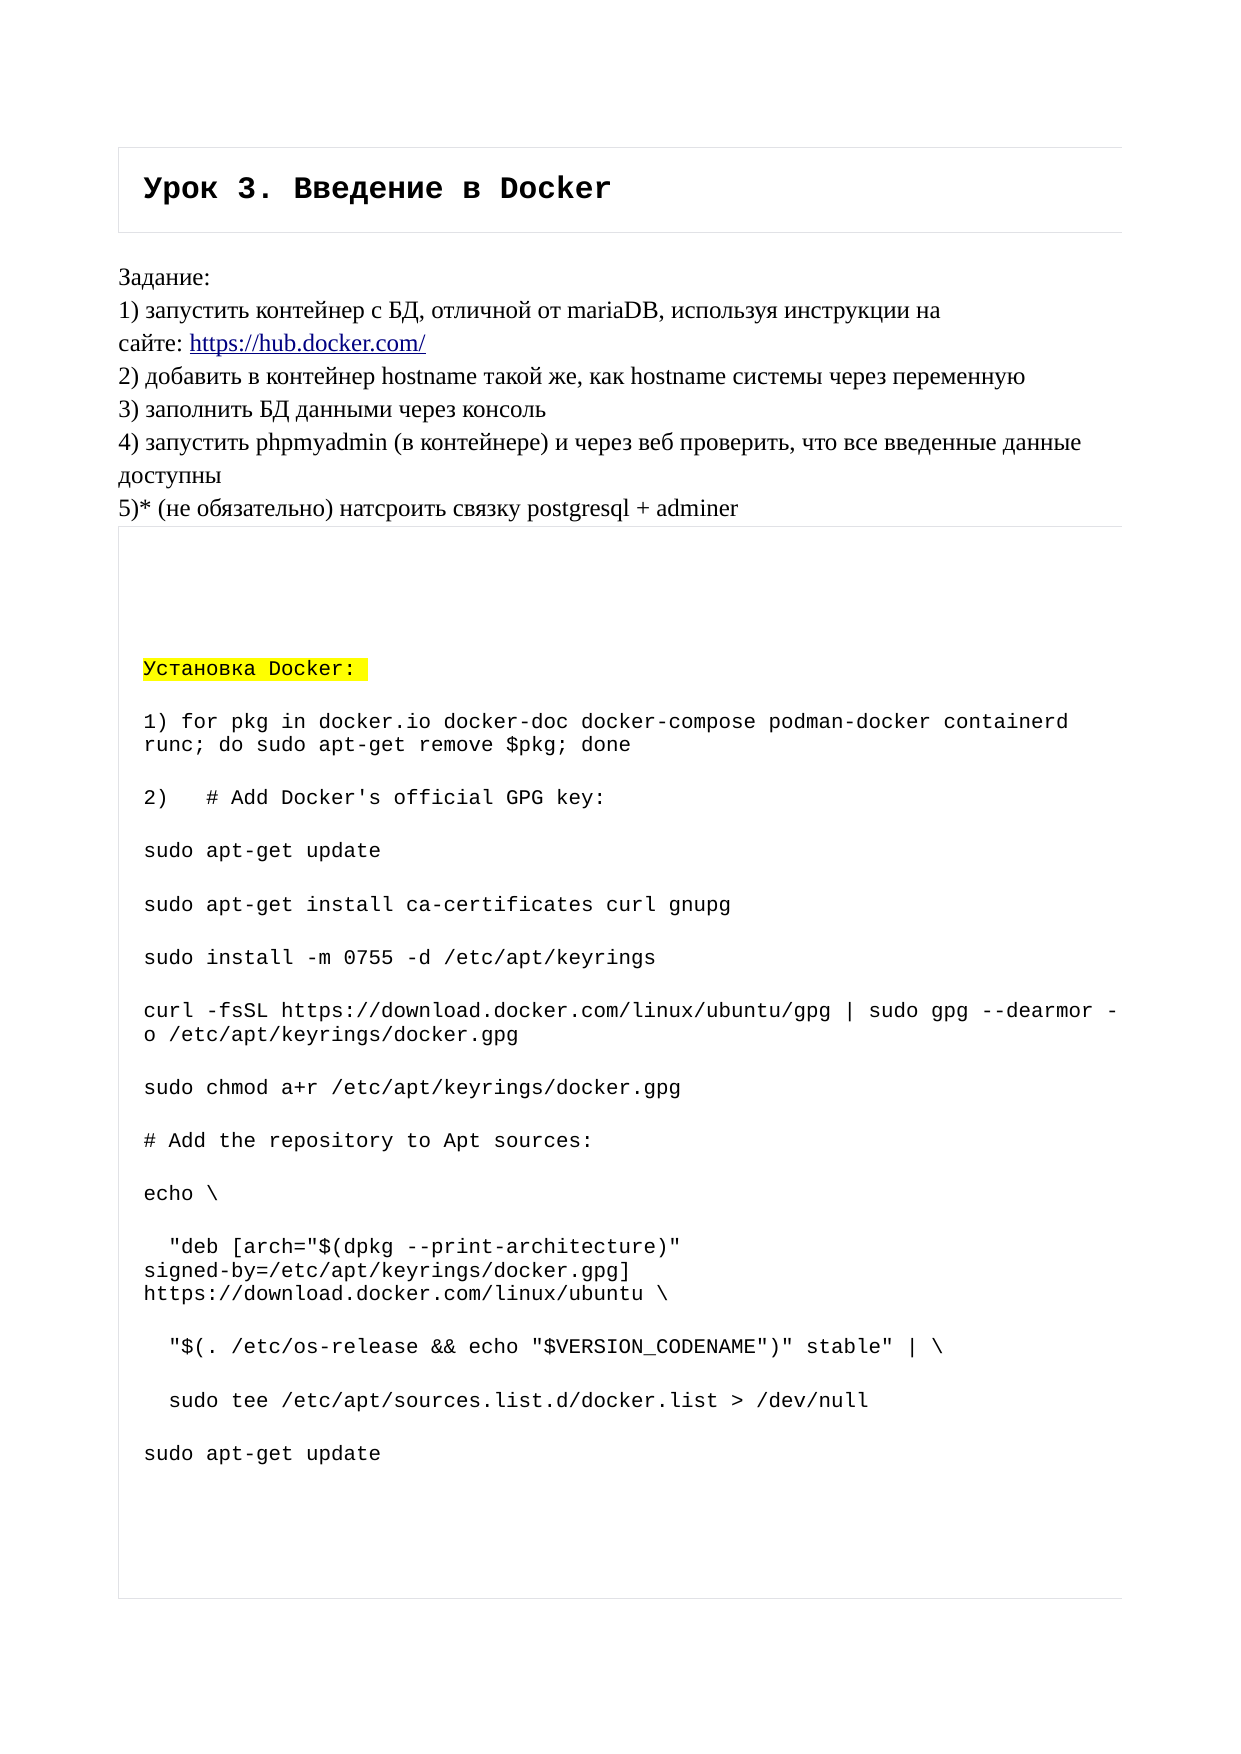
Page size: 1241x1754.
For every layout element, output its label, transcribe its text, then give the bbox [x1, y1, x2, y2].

text sudo tee /etc/apt/sources.list.d/docker.list > /dev/null [119, 1364, 1122, 1413]
text sudo apt-get update [119, 815, 1122, 864]
text 1) for pkg in docker.io docker-doc docker-compose podman-docker containerd runc; do sudo apt-get remove $pkg; done [119, 686, 1122, 758]
text sudo apt-get update [119, 1418, 1122, 1466]
text Задание: 1) запустить контейнер с БД, отличной от mariaDB, используя инструкции на сайте: https://hub.docker.com/ 2) добавить в контейнер hostname такой же, как hostname системы через переменную 3) заполнить БД данными через консоль 4) запустить phpmyadmin (в контейнере) и через веб проверить, что все введенные данные доступны 5)* (не обязательно) натсроить связку postgresql + adminer [118, 262, 1122, 522]
text # Add the repository to Apt sources: [119, 1105, 1122, 1153]
text 2) # Add Docker's official GPG key: [119, 762, 1122, 811]
text sudo install -m 0755 -d /etc/apt/keyrings [119, 922, 1122, 970]
text Установка Docker: [119, 632, 1122, 681]
text sudo chmod a+r /etc/apt/keyrings/docker.gpg [119, 1052, 1122, 1100]
text sudo apt-get install ca-certificates curl gnupg [119, 868, 1122, 917]
text echo \ [119, 1158, 1122, 1207]
text "$(. /etc/os-release && echo "$VERSION_CODENAME")" stable" | \ [119, 1311, 1122, 1360]
subtitle Урок 3. Введение в Docker [119, 148, 1122, 232]
text curl -fsSL https://download.docker.com/linux/ubuntu/gpg | sudo gpg --dearmor -o /etc/apt/keyrings/docker.gpg [119, 975, 1122, 1047]
text "deb [arch="$(dpkg --print-architecture)" signed-by=/etc/apt/keyrings/docker.gpg] https://download.docker.com/linux/ubuntu \ [119, 1211, 1122, 1307]
